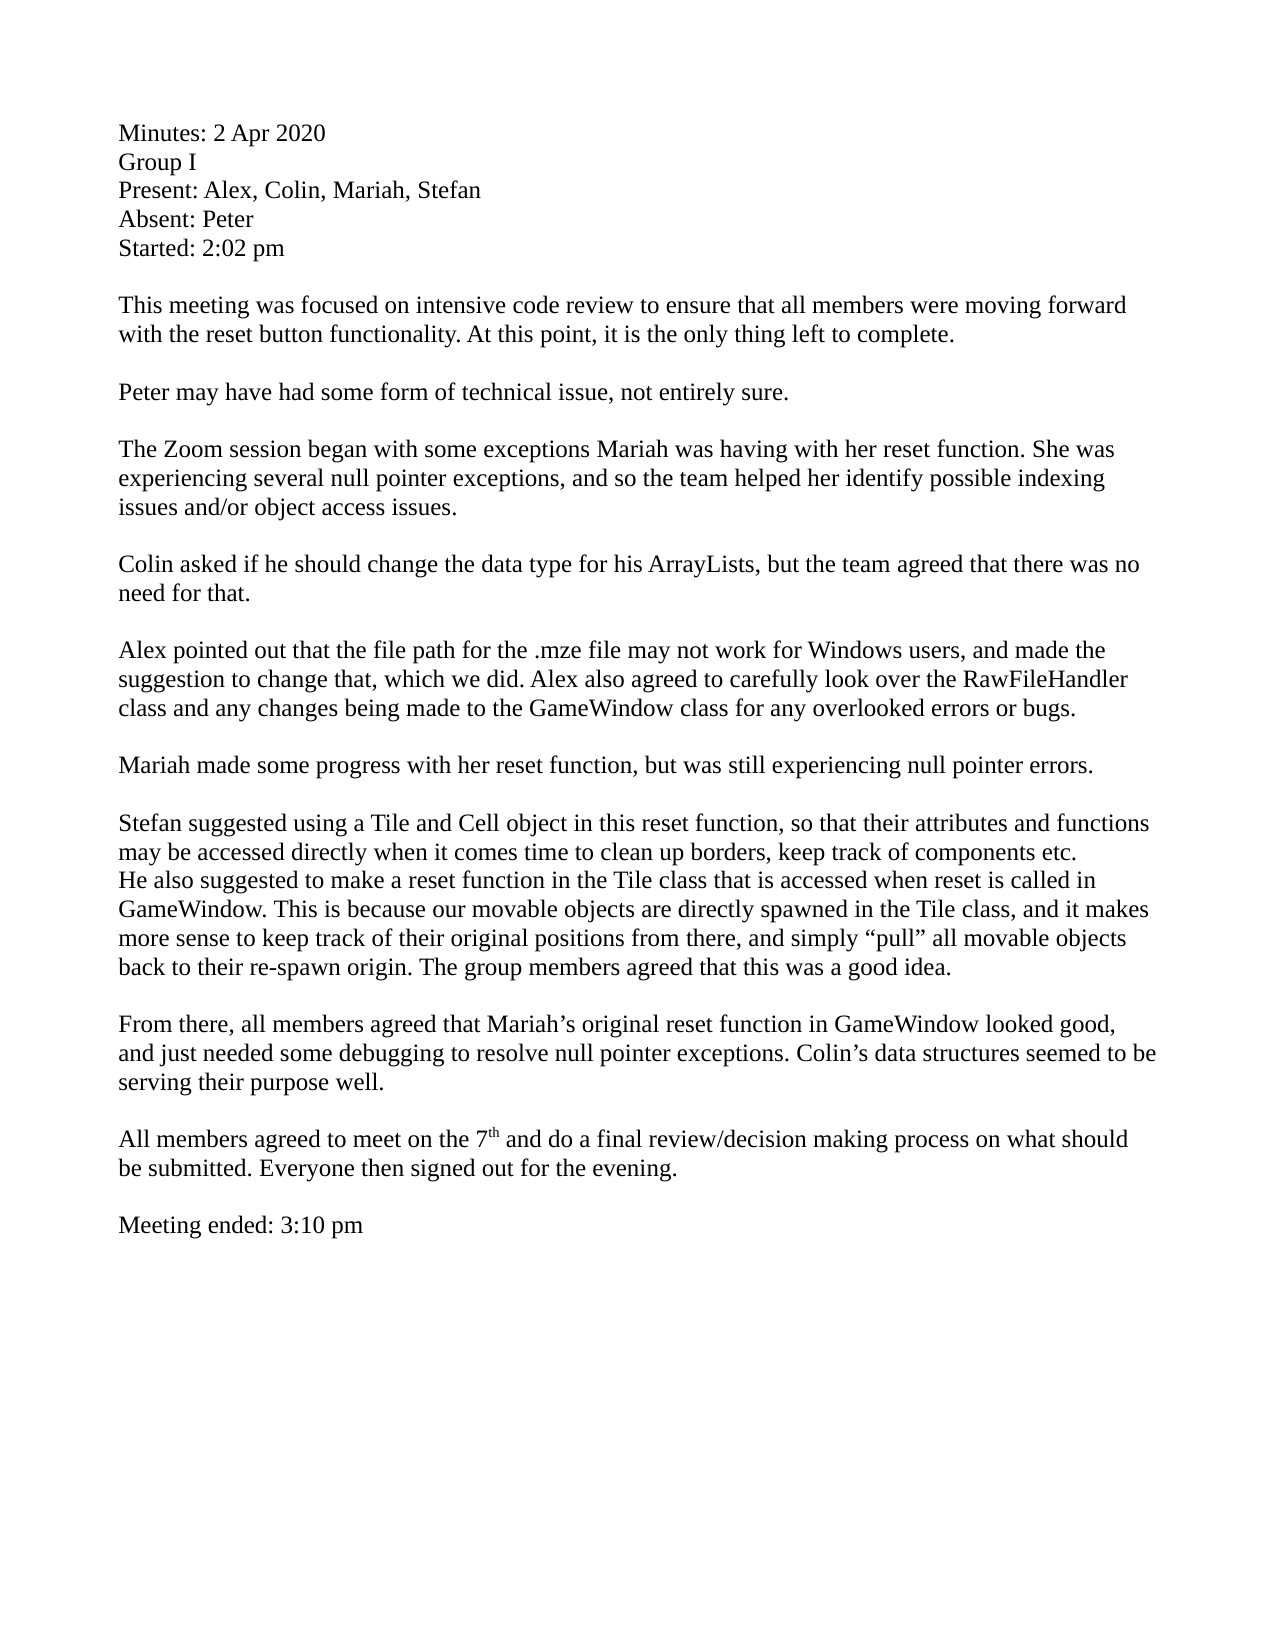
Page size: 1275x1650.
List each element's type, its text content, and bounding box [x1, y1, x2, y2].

text Stefan suggested using a Tile and Cell object in this reset function, so that their attributes and functions may be accessed directly when it comes time to clean up borders, keep track of components etc. [118, 808, 1157, 866]
text From there, all members agreed that Mariah’s original reset function in GameWindow looked good, and just needed some debugging to resolve null pointer exceptions. Colin’s data structures seemed to be serving their purpose well. [118, 1009, 1157, 1096]
text Alex pointed out that the file path for the .mze file may not work for Windows users, and made the suggestion to change that, which we did. Alex also agreed to carefully look over the RawFileHandler class and any changes being made to the GameWindow class for any overlooked errors or bugs. [118, 636, 1157, 722]
text This meeting was focused on intensive code review to ensure that all members were moving forward with the reset button functionality. At this point, it is the only thing left to complete. [118, 291, 1157, 348]
text The Zoom session began with some exceptions Mariah was having with her reset function. She was experiencing several null pointer exceptions, and so the team helped her identify possible indexing issues and/or object access issues. [118, 434, 1157, 521]
text Meeting ended: 3:10 pm [118, 1211, 1157, 1239]
text Mariah made some progress with her reset function, but was still experiencing null pointer errors. [118, 751, 1157, 779]
text Minutes: 2 Apr 2020 [118, 118, 1157, 147]
text All members agreed to meet on the 7th and do a final review/decision making process on what should be submitted. Everyone then signed out for the evening. [118, 1124, 1157, 1182]
text Absent: Peter [118, 204, 1157, 233]
text Colin asked if he should change the data type for his ArrayLists, but the team agreed that there was no need for that. [118, 549, 1157, 607]
text Group I [118, 147, 1157, 176]
text He also suggested to make a reset function in the Tile class that is accessed when reset is called in GameWindow. This is because our movable objects are directly spawned in the Tile class, and it makes more sense to keep track of their original positions from there, and simply “pull” all movable objects back to their re-spawn origin. The group members agreed that this was a good idea. [118, 866, 1157, 981]
text Peter may have had some form of technical issue, not entirely sure. [118, 377, 1157, 406]
text Present: Alex, Colin, Mariah, Stefan [118, 176, 1157, 204]
text Started: 2:02 pm [118, 233, 1157, 262]
